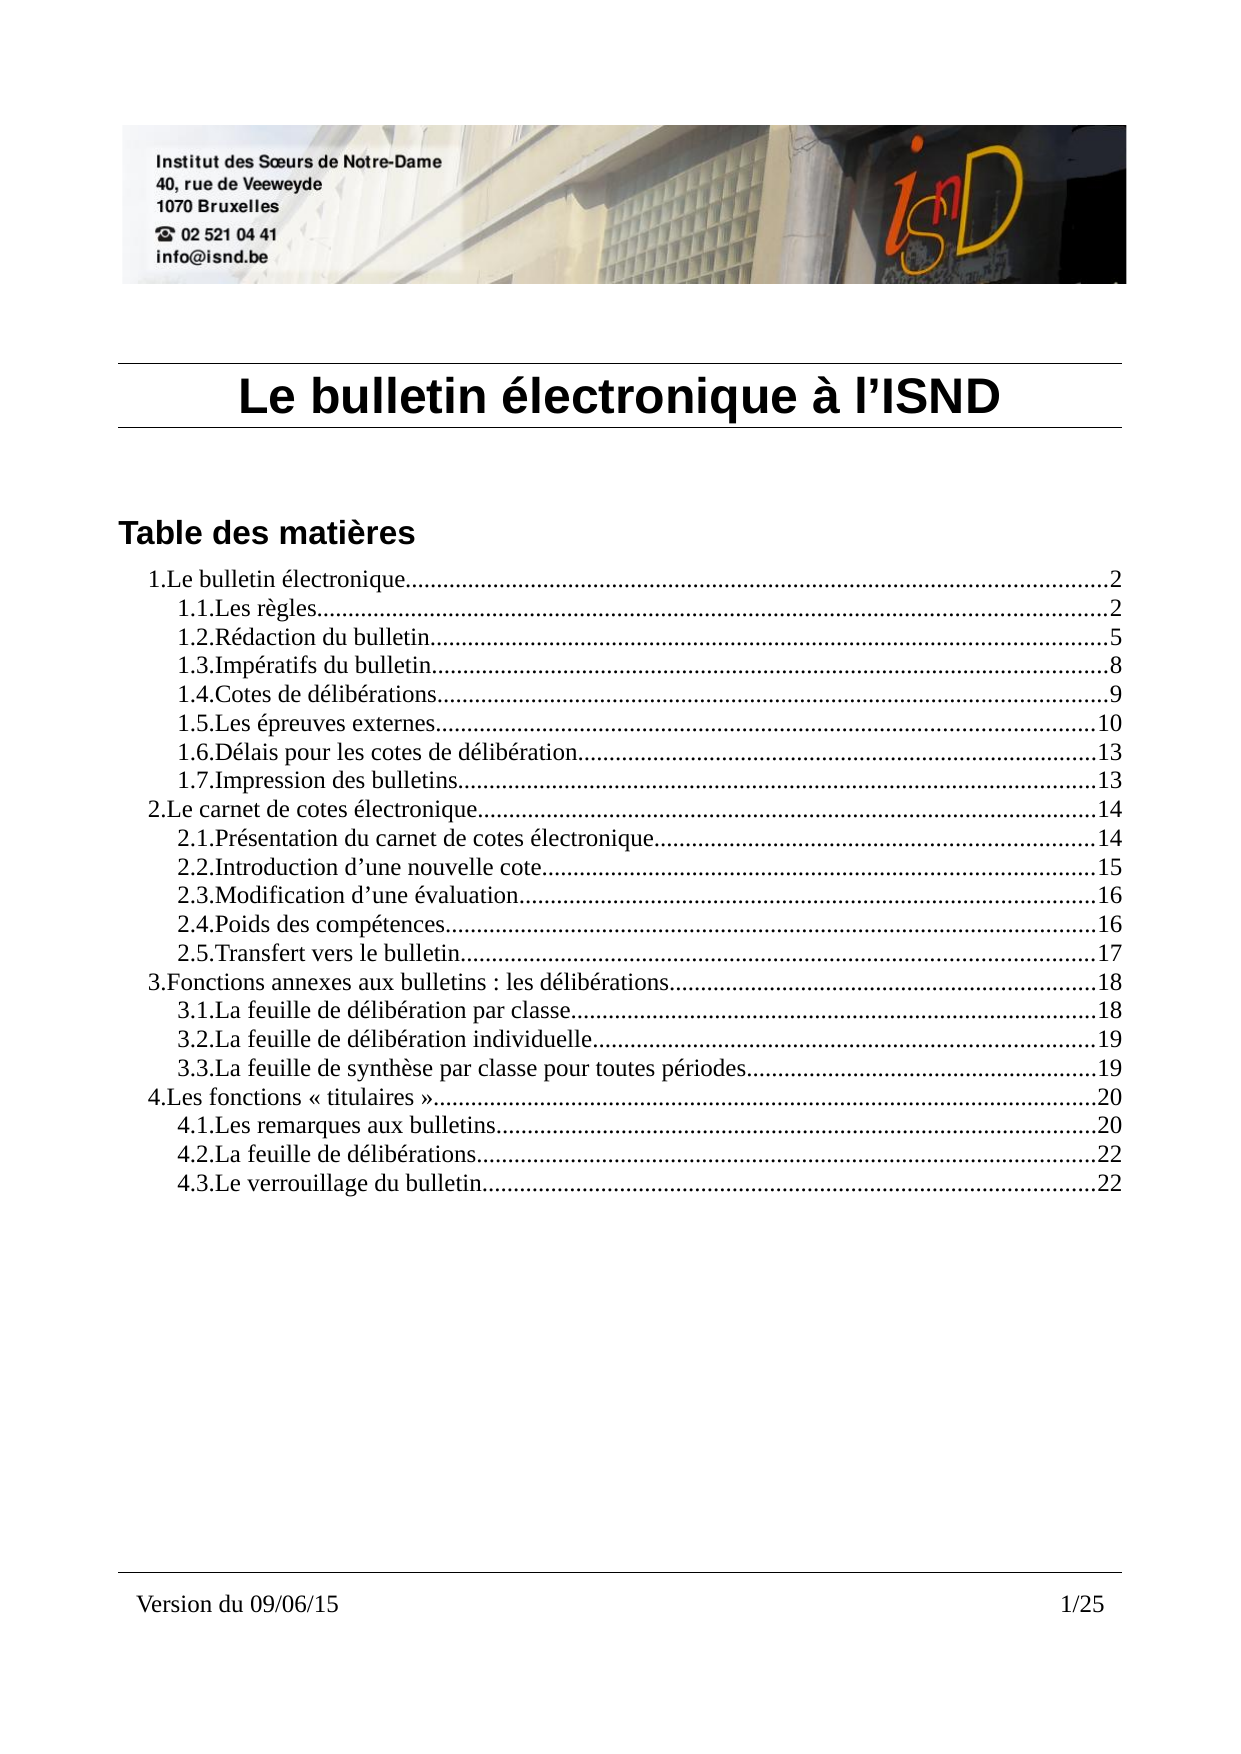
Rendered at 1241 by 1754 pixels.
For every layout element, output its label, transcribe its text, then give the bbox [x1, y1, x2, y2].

text 1.Le bulletin électronique 2 [148, 564, 1122, 593]
text 4.2.La feuille de délibérations 22 [177, 1139, 1122, 1168]
picture [122, 125, 1127, 284]
text 1.6.Délais pour les cotes de délibération 13 [177, 737, 1122, 766]
title Le bulletin électronique à l’ISND [118, 364, 1122, 427]
text 1.3.Impératifs du bulletin 8 [177, 651, 1122, 679]
text 2.4.Poids des compétences 16 [177, 909, 1122, 938]
text 1.4.Cotes de délibérations 9 [177, 679, 1122, 708]
text 2.3.Modification d’une évaluation 16 [177, 881, 1122, 909]
text 1.7.Impression des bulletins 13 [177, 766, 1122, 794]
subtitle Table des matières [118, 513, 1122, 552]
text 1.1.Les règles 2 [177, 593, 1122, 622]
text 2.1.Présentation du carnet de cotes électronique 14 [177, 823, 1122, 852]
text 2.5.Transfert vers le bulletin 17 [177, 938, 1122, 967]
text 4.Les fonctions « titulaires » 20 [148, 1082, 1122, 1111]
text 3.1.La feuille de délibération par classe 18 [177, 996, 1122, 1024]
text 3.2.La feuille de délibération individuelle 19 [177, 1024, 1122, 1053]
text 2.Le carnet de cotes électronique 14 [148, 794, 1122, 823]
text 1.5.Les épreuves externes 10 [177, 708, 1122, 737]
text 4.1.Les remarques aux bulletins 20 [177, 1111, 1122, 1139]
text 1.2.Rédaction du bulletin 5 [177, 622, 1122, 651]
text 4.3.Le verrouillage du bulletin 22 [177, 1168, 1122, 1197]
text 3.3.La feuille de synthèse par classe pour toutes périodes 19 [177, 1053, 1122, 1082]
text 2.2.Introduction d’une nouvelle cote 15 [177, 852, 1122, 881]
text 3.Fonctions annexes aux bulletins : les délibérations 18 [148, 967, 1122, 996]
